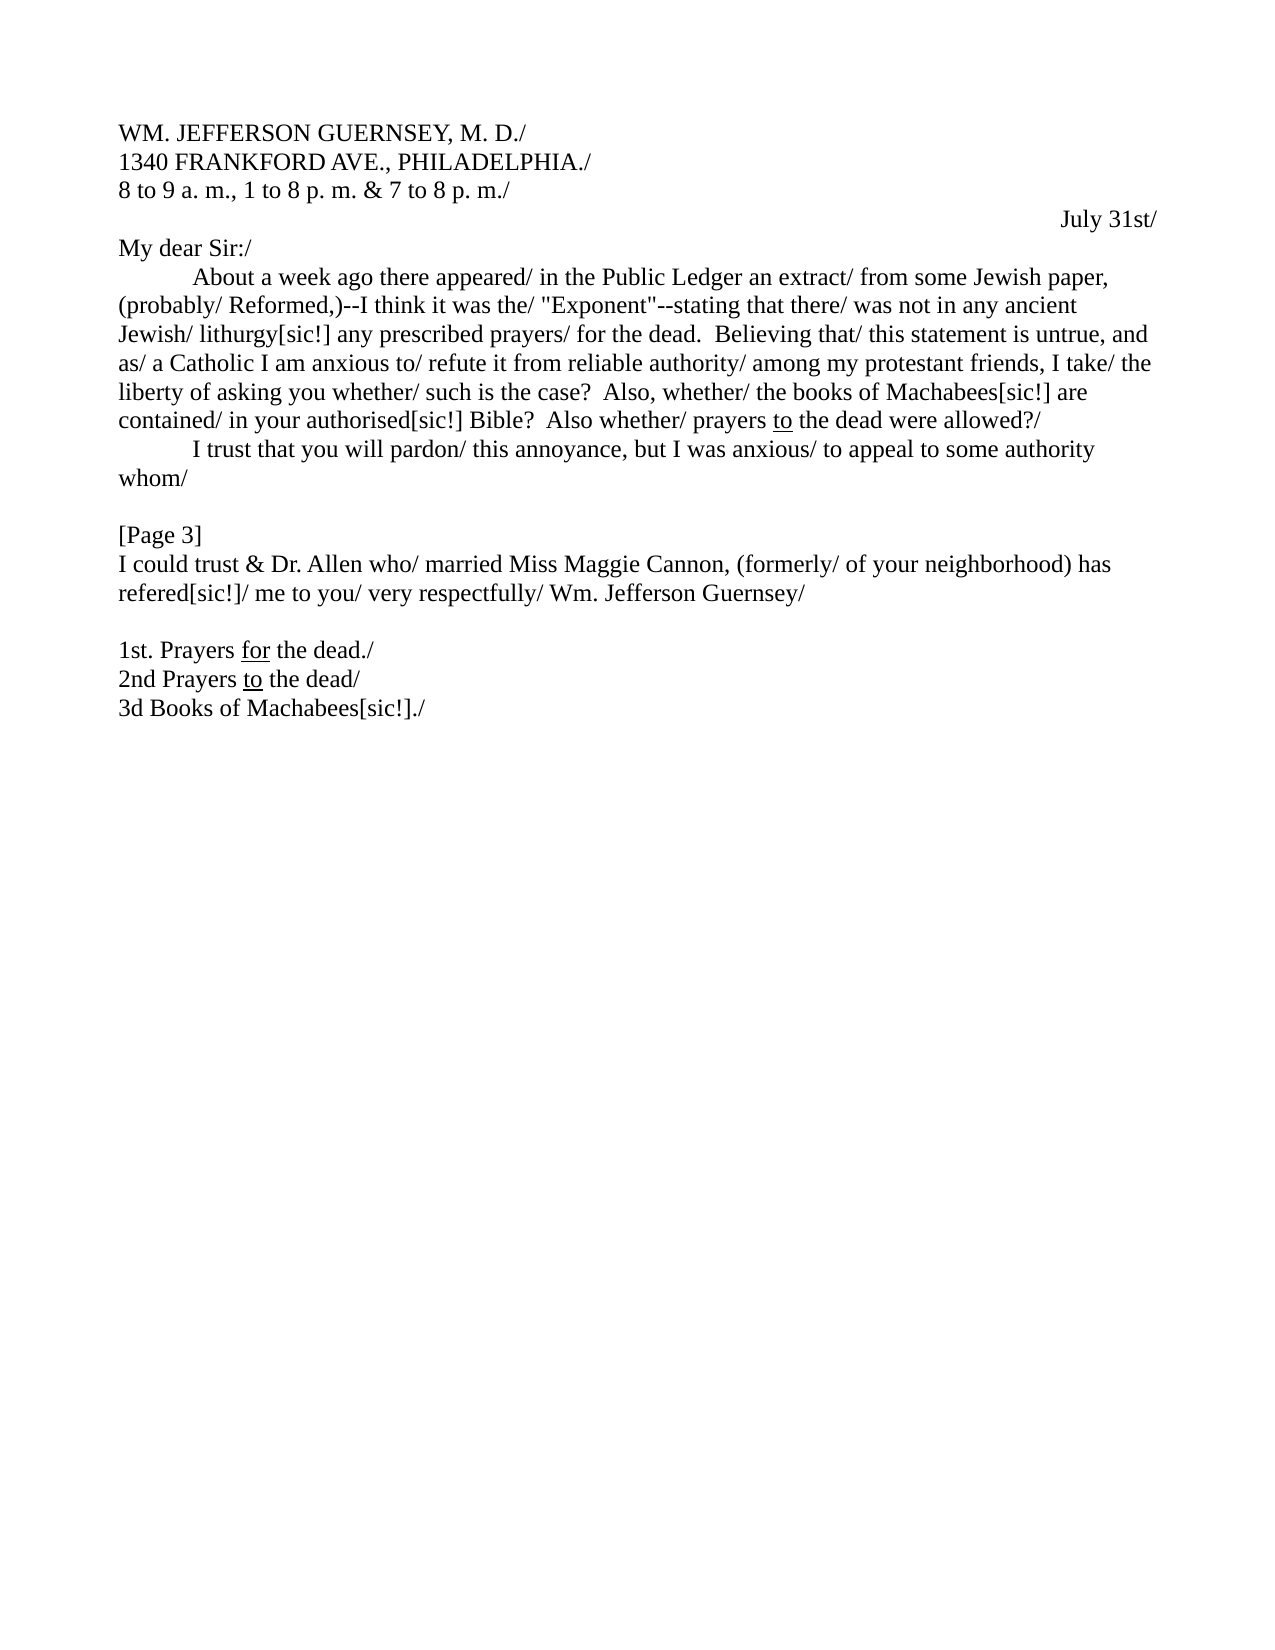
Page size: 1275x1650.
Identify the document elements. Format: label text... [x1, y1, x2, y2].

text I trust that you will pardon/ this annoyance, but I was anxious/ to appeal to some authority whom/ [118, 434, 1157, 492]
text 1340 FRANKFORD AVE., PHILADELPHIA./ [118, 147, 1157, 176]
text [Page 3] [118, 521, 1157, 549]
text July 31st/ [118, 204, 1157, 233]
text About a week ago there appeared/ in the Public Ledger an extract/ from some Jewish paper, (probably/ Reformed,)--I think it was the/ "Exponent"--stating that there/ was not in any ancient Jewish/ lithurgy[sic!] any prescribed prayers/ for the dead. Believing that/ this statement is untrue, and as/ a Catholic I am anxious to/ refute it from reliable authority/ among my protestant friends, I take/ the liberty of asking you whether/ such is the case? Also, whether/ the books of Machabees[sic!] are contained/ in your authorised[sic!] Bible? Also whether/ prayers to the dead were allowed?/ [118, 262, 1157, 434]
text 8 to 9 a. m., 1 to 8 p. m. & 7 to 8 p. m./ [118, 176, 1157, 204]
text 2nd Prayers to the dead/ [118, 664, 1157, 693]
text I could trust & Dr. Allen who/ married Miss Maggie Cannon, (formerly/ of your neighborhood) has refered[sic!]/ me to you/ very respectfully/ Wm. Jefferson Guernsey/ [118, 549, 1157, 607]
text WM. JEFFERSON GUERNSEY, M. D./ [118, 118, 1157, 147]
text My dear Sir:/ [118, 233, 1157, 262]
text 1st. Prayers for the dead./ [118, 636, 1157, 664]
text 3d Books of Machabees[sic!]./ [118, 693, 1157, 722]
